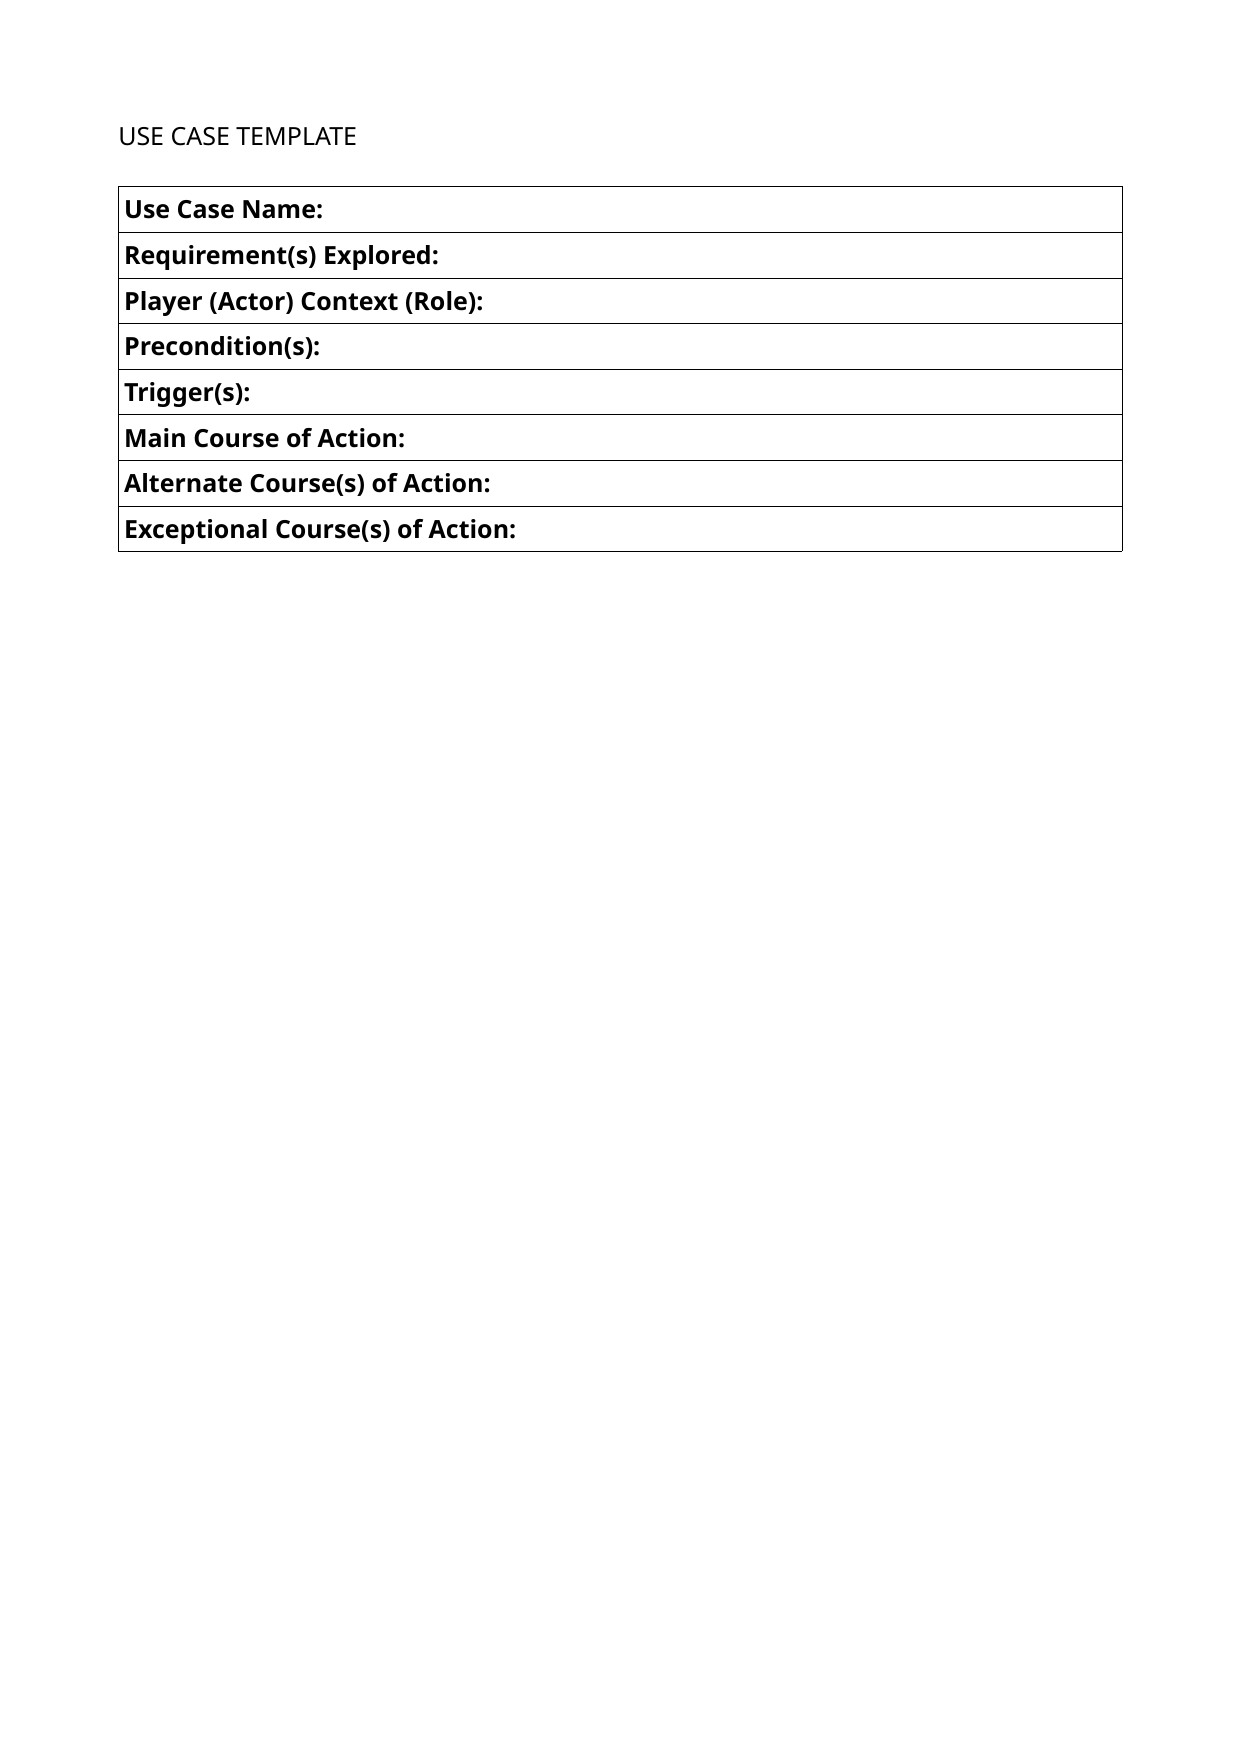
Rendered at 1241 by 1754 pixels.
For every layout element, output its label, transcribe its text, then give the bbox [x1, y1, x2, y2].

table_cell Requirement(s) Explored: [119, 233, 1122, 277]
table_cell Alternate Course(s) of Action: [119, 461, 1122, 506]
table_cell Precondition(s): [119, 324, 1122, 369]
table_cell Trigger(s): [119, 370, 1122, 414]
table_cell Player (Actor) Context (Role): [119, 279, 1122, 323]
text USE CASE TEMPLATE [118, 118, 1122, 152]
table_cell Exceptional Course(s) of Action: [119, 507, 1122, 551]
table_header Use Case Name: [119, 187, 1122, 232]
table_cell Main Course of Action: [119, 415, 1122, 460]
